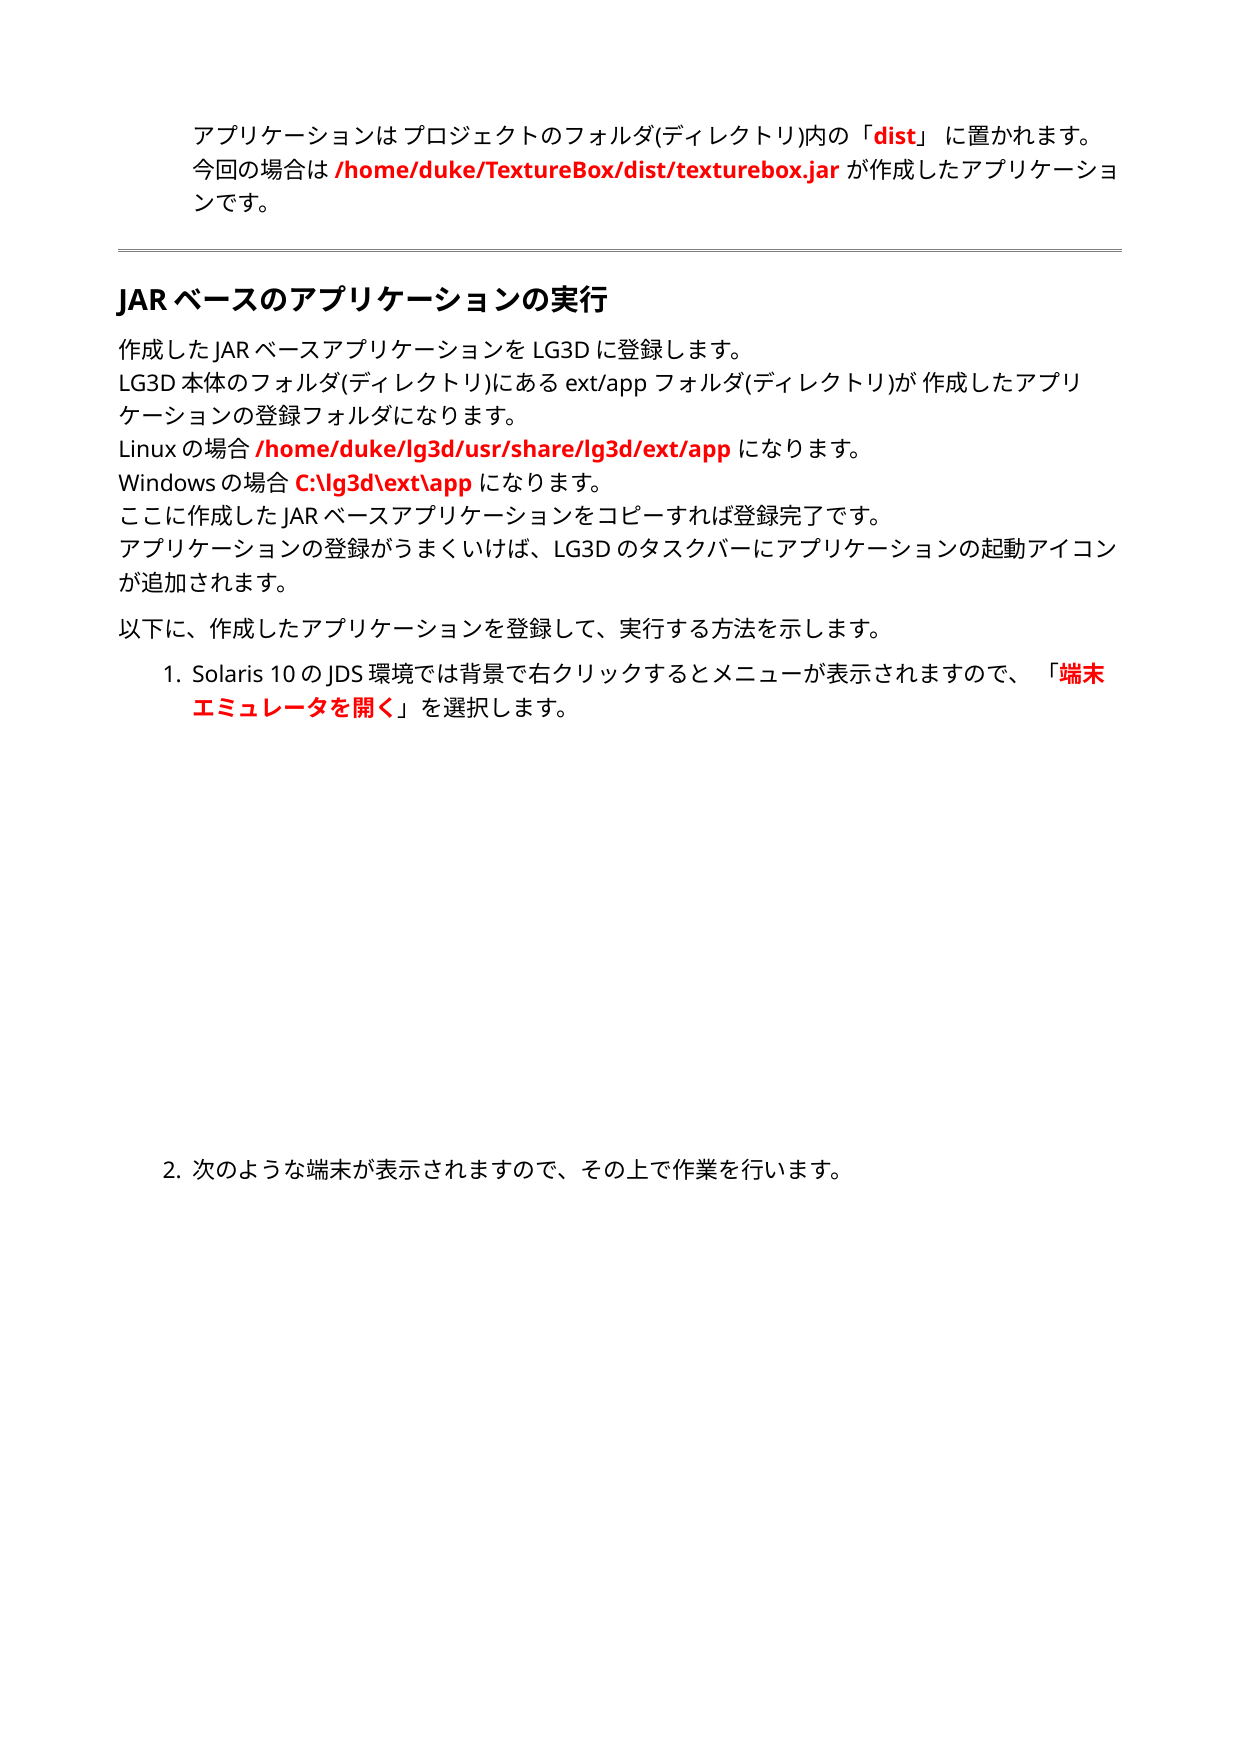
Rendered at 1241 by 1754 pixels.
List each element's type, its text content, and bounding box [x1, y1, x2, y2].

list アプリケーションは プロジェクトのフォルダ(ディレクトリ)内の「dist」 に置かれます。 今回の場合は /home/duke/TextureBox/dist/texturebox.jar が作成したアプリケーションです。 [162, 118, 1122, 218]
text 作成したJARベースアプリケーションをLG3Dに登録します。 LG3D本体のフォルダ(ディレクトリ)にある ext/app フォルダ(ディレクトリ)が 作成したアプリケーションの登録フォルダになります。 Linuxの場合 /home/duke/lg3d/usr/share/lg3d/ext/app になります。 Windowsの場合 C:\lg3d\ext\app になります。 ここに作成したJARベースアプリケーションをコピーすれば登録完了です。 アプリケーションの登録がうまくいけば、LG3Dのタスクバーにアプリケーションの起動アイコンが追加されます。 [118, 331, 1122, 598]
list Solaris 10のJDS環境では背景で右クリックするとメニューが表示されますので、 「端末エミュレータを開く」を選択します。 [162, 656, 1122, 1139]
subtitle JARベースのアプリケーションの実行 [118, 277, 1122, 319]
text 以下に、作成したアプリケーションを登録して、実行する方法を示します。 [118, 610, 1122, 644]
list 次のような端末が表示されますので、その上で作業を行います。 [162, 1152, 1122, 1515]
